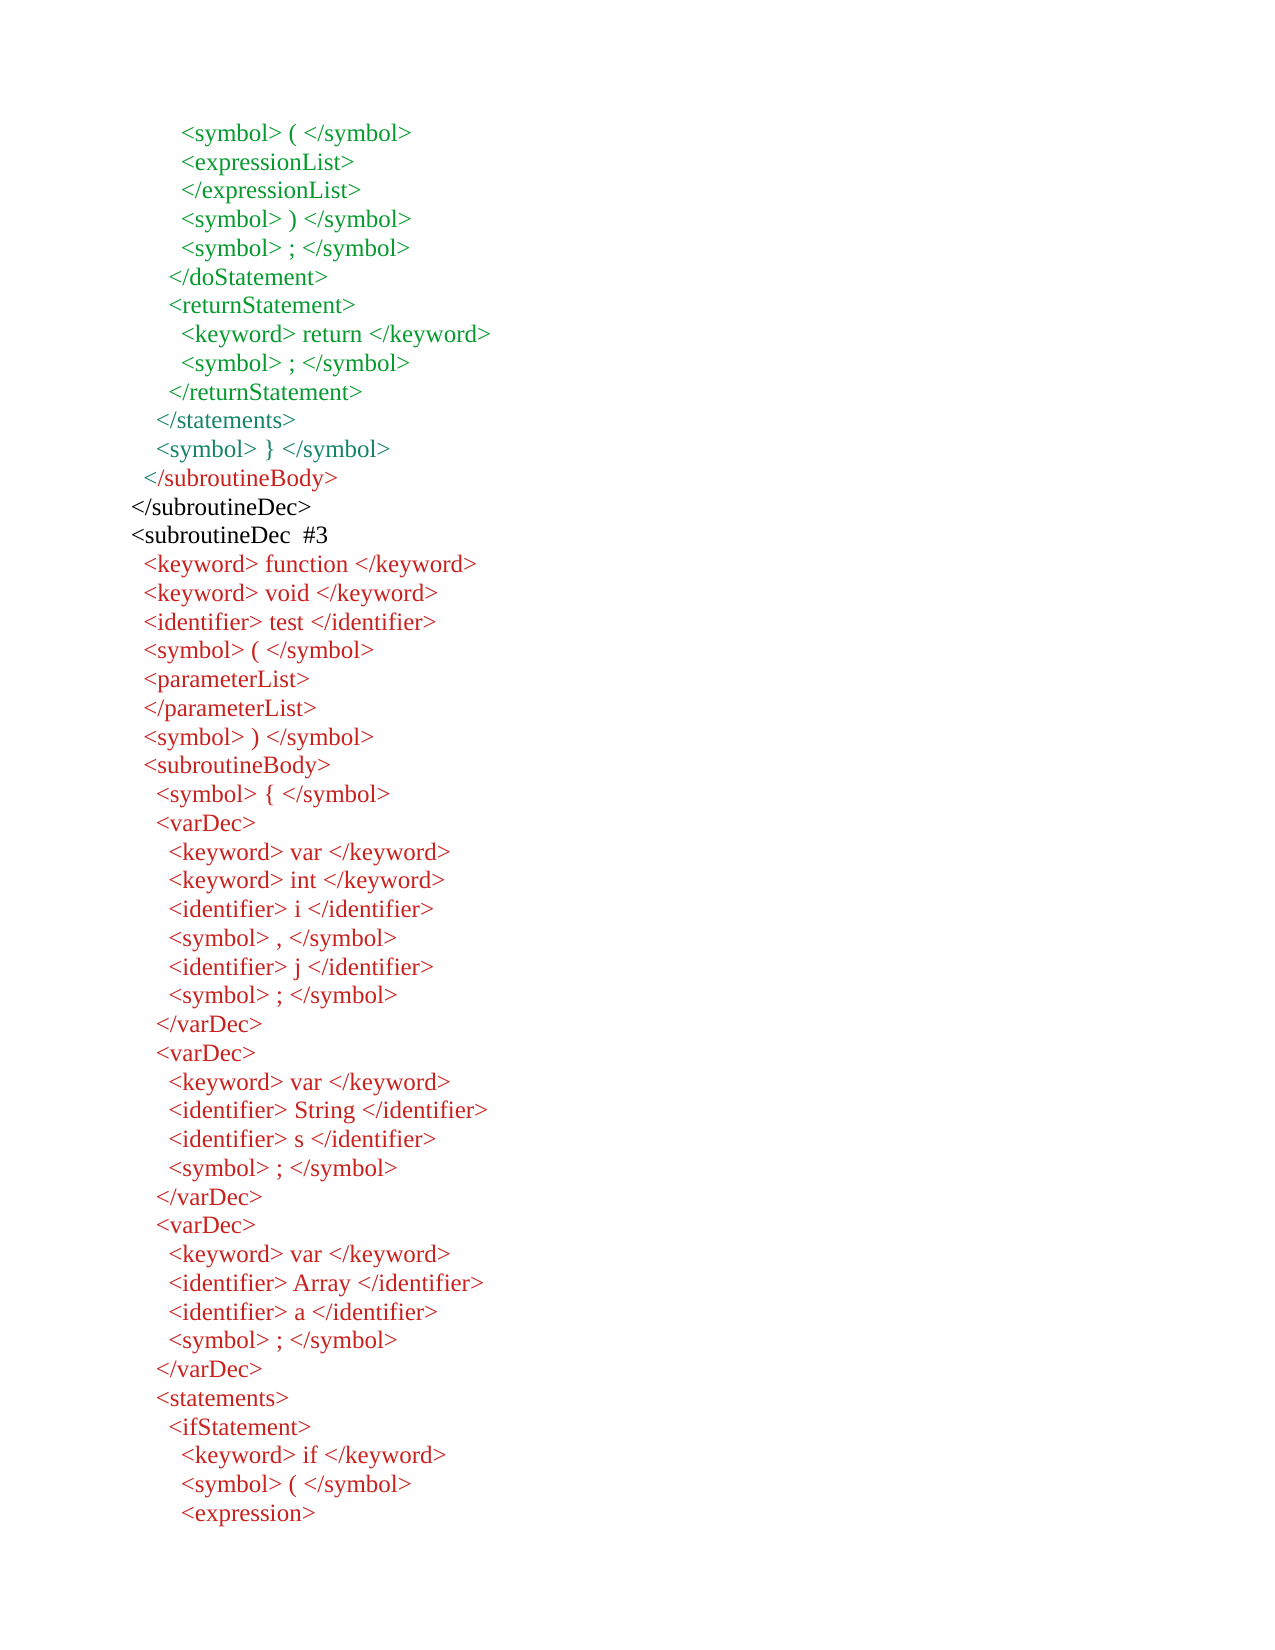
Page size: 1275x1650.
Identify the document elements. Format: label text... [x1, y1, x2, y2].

text <symbol> ) </symbol> [118, 204, 1157, 233]
text <keyword> var </keyword> [118, 837, 1157, 866]
text <identifier> a </identifier> [118, 1297, 1157, 1326]
text <identifier> j </identifier> [118, 952, 1157, 981]
text <subroutineBody> [118, 751, 1157, 779]
text <keyword> var </keyword> [118, 1067, 1157, 1096]
text <varDec> [118, 808, 1157, 837]
text <symbol> , </symbol> [118, 923, 1157, 952]
text </varDec> [118, 1182, 1157, 1211]
text <varDec> [118, 1038, 1157, 1067]
text </returnStatement> [118, 377, 1157, 406]
text </varDec> [118, 1354, 1157, 1383]
text <expression> [118, 1498, 1157, 1527]
text <identifier> s </identifier> [118, 1124, 1157, 1153]
text <keyword> return </keyword> [118, 319, 1157, 348]
text <identifier> Array </identifier> [118, 1268, 1157, 1297]
text </subroutineBody> [118, 463, 1157, 492]
text </parameterList> [118, 693, 1157, 722]
text <symbol> ) </symbol> [118, 722, 1157, 751]
text <keyword> var </keyword> [118, 1239, 1157, 1268]
text <symbol> ( </symbol> [118, 1469, 1157, 1498]
text <symbol> ; </symbol> [118, 981, 1157, 1009]
text <statements> [118, 1383, 1157, 1412]
text <ifStatement> [118, 1412, 1157, 1441]
text <symbol> ( </symbol> [118, 636, 1157, 664]
text <keyword> void </keyword> [118, 578, 1157, 607]
text <identifier> test </identifier> [118, 607, 1157, 636]
text <subroutineDec #3 [118, 521, 1157, 549]
text <symbol> ( </symbol> [118, 118, 1157, 147]
text <varDec> [118, 1211, 1157, 1239]
text <symbol> { </symbol> [118, 779, 1157, 808]
text <identifier> String </identifier> [118, 1096, 1157, 1124]
text </statements> [118, 406, 1157, 434]
text </varDec> [118, 1009, 1157, 1038]
text </doStatement> [118, 262, 1157, 291]
text <keyword> function </keyword> [118, 549, 1157, 578]
text <expressionList> [118, 147, 1157, 176]
text <keyword> if </keyword> [118, 1441, 1157, 1469]
text <parameterList> [118, 664, 1157, 693]
text <symbol> ; </symbol> [118, 1153, 1157, 1182]
text <symbol> ; </symbol> [118, 233, 1157, 262]
text <symbol> } </symbol> [118, 434, 1157, 463]
text <returnStatement> [118, 291, 1157, 319]
text <symbol> ; </symbol> [118, 348, 1157, 377]
text <symbol> ; </symbol> [118, 1326, 1157, 1354]
text </subroutineDec> [118, 492, 1157, 521]
text </expressionList> [118, 176, 1157, 204]
text <identifier> i </identifier> [118, 894, 1157, 923]
text <keyword> int </keyword> [118, 866, 1157, 894]
